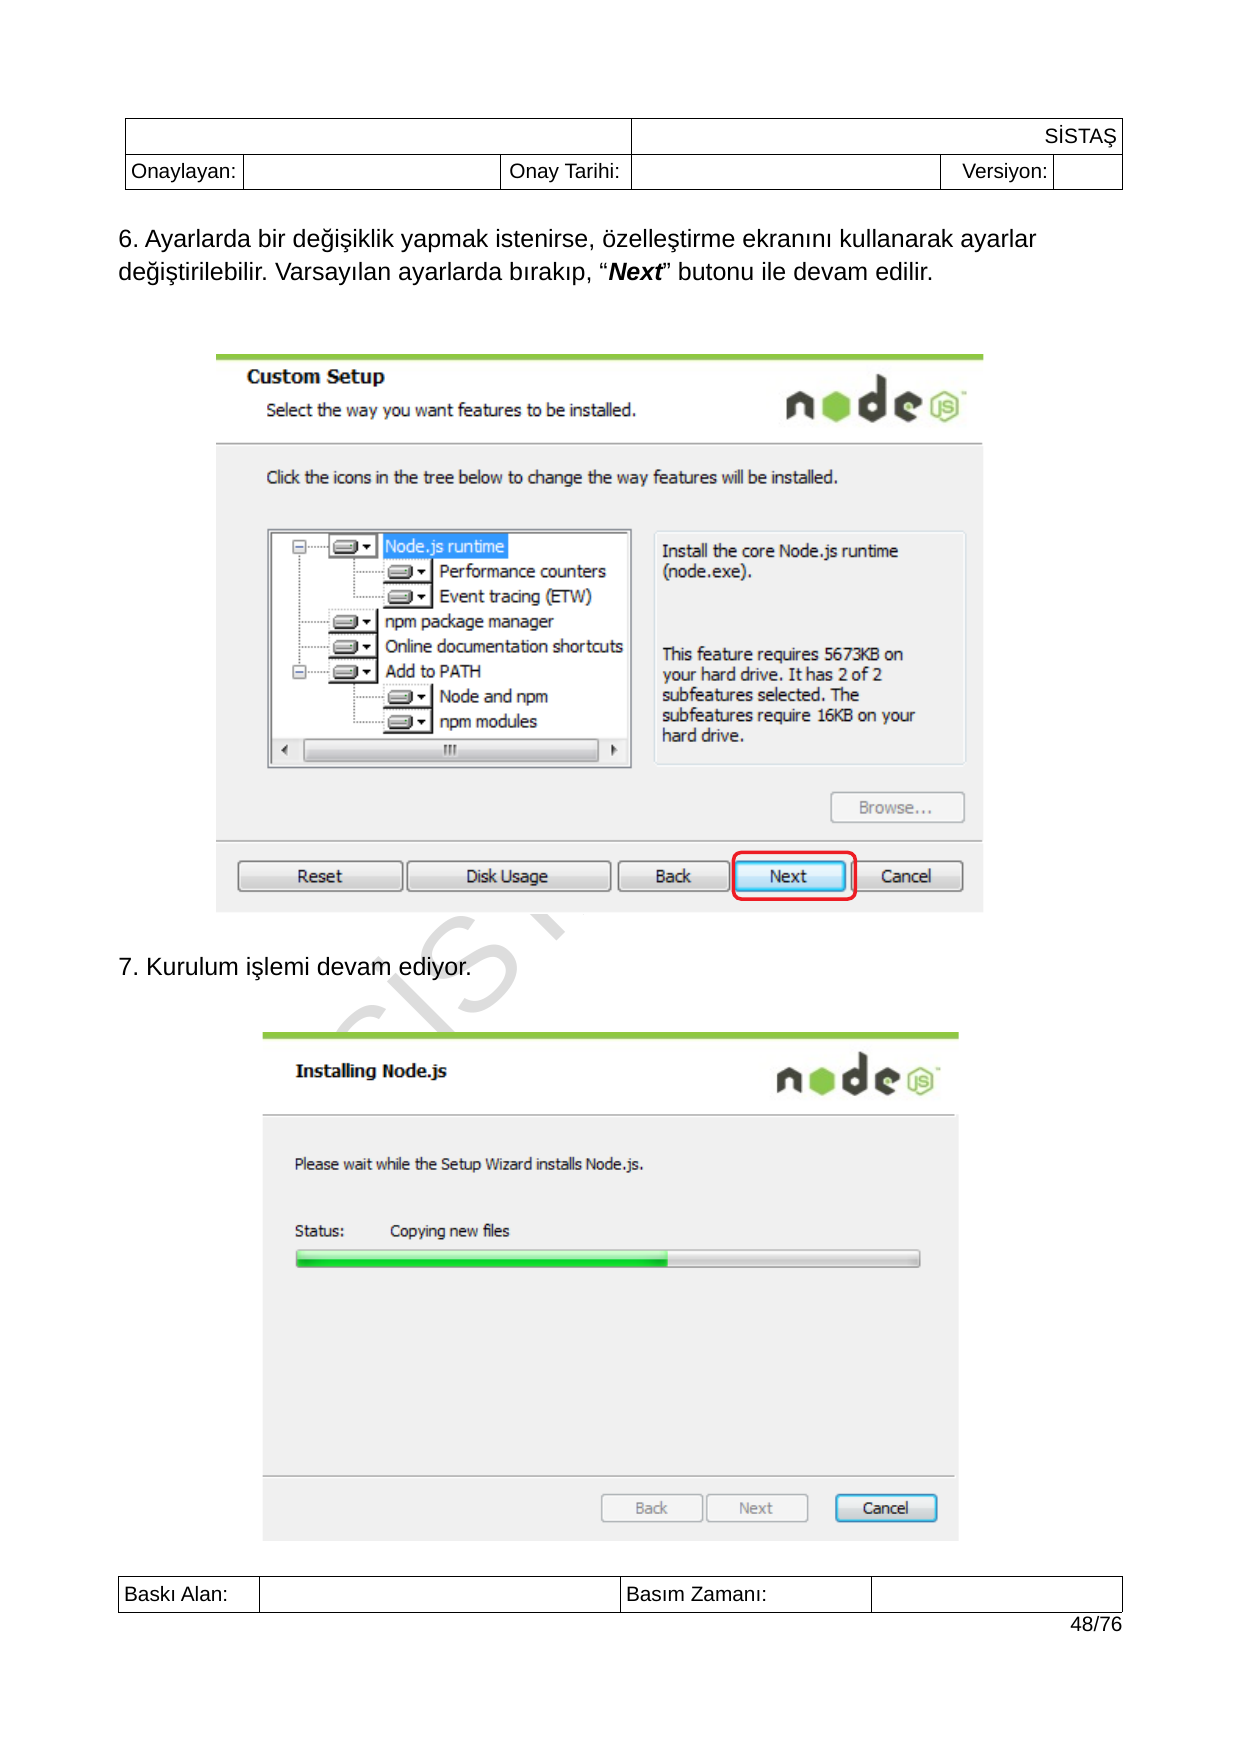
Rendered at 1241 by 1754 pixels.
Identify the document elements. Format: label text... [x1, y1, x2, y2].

text [511, 952, 1122, 981]
picture [216, 354, 984, 914]
text 7. Kurulum işlemi devam ediyor. [118, 952, 506, 981]
text 6. Ayarlarda bir değişiklik yapmak istenirse, özelleştirme ekranını kullanarak ayarlar değiştirilebilir. Varsayılan ayarlarda bırakıp, “Next” butonu ile devam edilir. [118, 224, 1122, 286]
picture [262, 1032, 959, 1541]
